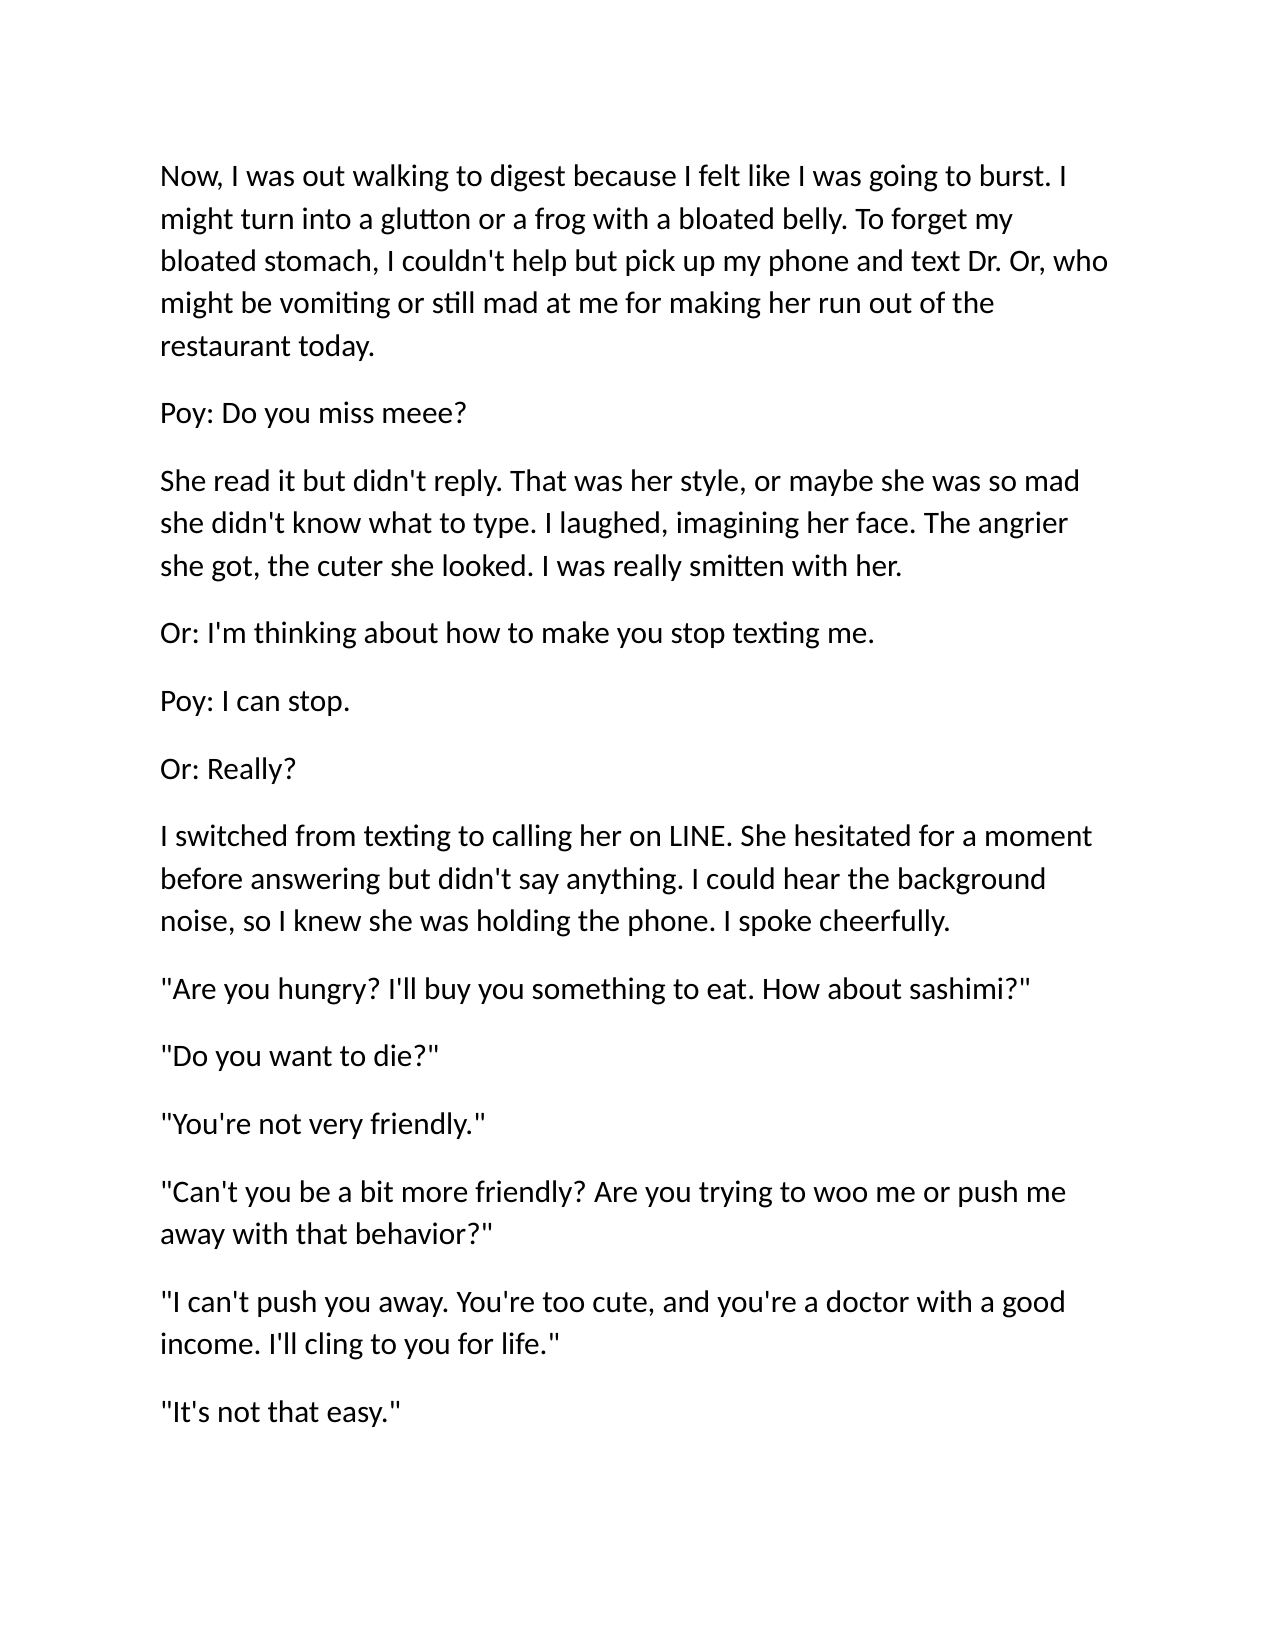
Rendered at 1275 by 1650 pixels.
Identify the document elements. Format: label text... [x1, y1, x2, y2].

text Poy: I can stop. [160, 681, 1113, 719]
text Or: Really? [160, 749, 1113, 787]
text "Do you want to die?" [160, 1036, 1113, 1074]
text "Can't you be a bit more friendly? Are you trying to woo me or push me away with that behavior?" [160, 1172, 1113, 1252]
text "I can't push you away. You're too cute, and you're a doctor with a good income. I'll cling to you for life." [160, 1282, 1113, 1362]
text I switched from texting to calling her on LINE. She hesitated for a moment before answering but didn't say anything. I could hear the background noise, so I knew she was holding the phone. I spoke cheerfully. [160, 816, 1113, 939]
text She read it but didn't reply. That was her style, or maybe she was so mad she didn't know what to type. I laughed, imagining her face. The angrier she got, the cuter she looked. I was really smitten with her. [160, 461, 1113, 584]
text Now, I was out walking to digest because I felt like I was going to burst. I might turn into a glutton or a frog with a bloated belly. To forget my bloated stomach, I couldn't help but pick up my phone and text Dr. Or, who might be vomiting or still mad at me for making her run out of the restaurant today. [160, 156, 1113, 364]
text "Are you hungry? I'll buy you something to eat. How about sashimi?" [160, 969, 1113, 1007]
text Or: I'm thinking about how to make you stop texting me. [160, 613, 1113, 651]
text Poy: Do you miss meee? [160, 393, 1113, 431]
text "You're not very friendly." [160, 1104, 1113, 1142]
text "It's not that easy." [160, 1392, 1113, 1430]
